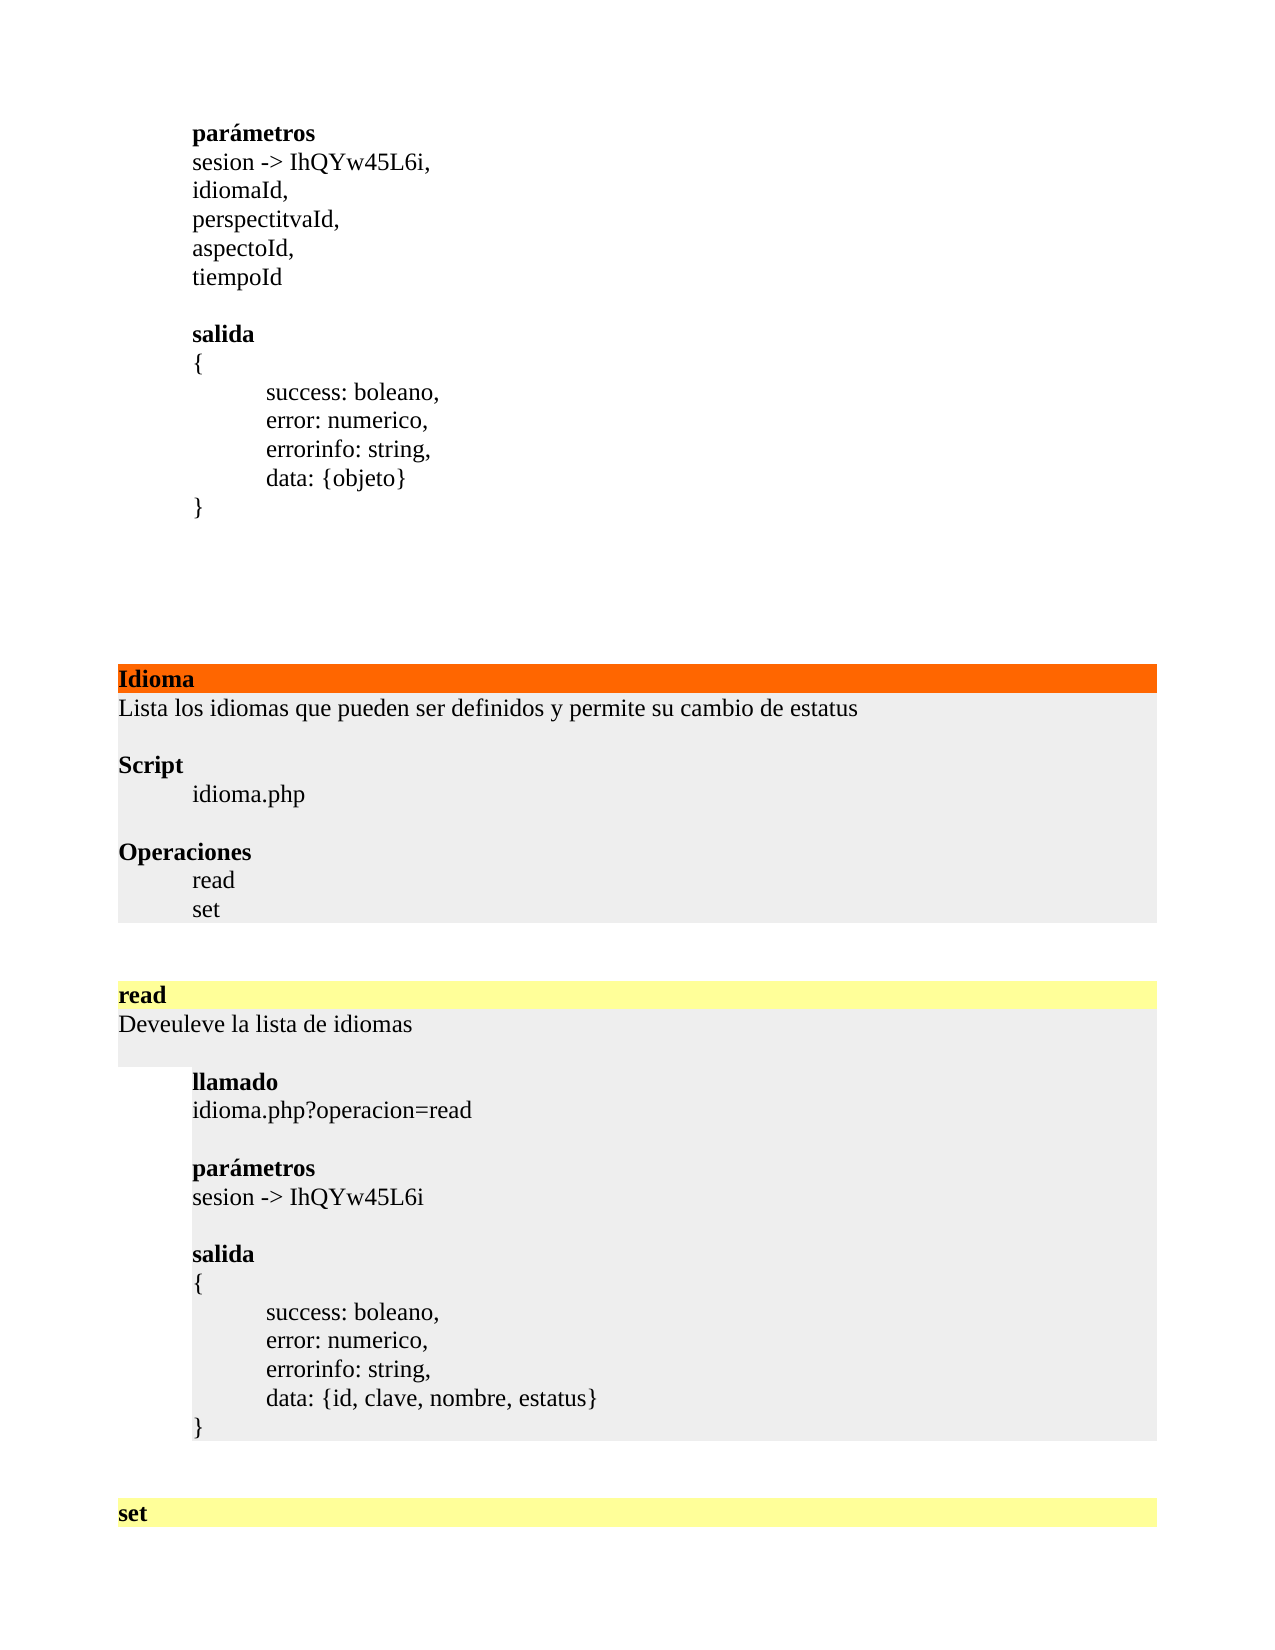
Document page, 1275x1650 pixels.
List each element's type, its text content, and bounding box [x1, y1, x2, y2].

text } [192, 492, 1157, 521]
text Deveuleve la lista de idiomas [118, 1009, 1157, 1038]
text read [118, 866, 1157, 894]
text idioma.php?operacion=read [192, 1096, 1157, 1124]
text perspectitvaId, [192, 204, 1157, 233]
text set [118, 894, 1157, 923]
text parámetros [192, 1153, 1157, 1182]
text aspectoId, [192, 233, 1157, 262]
text Idioma [118, 664, 1157, 693]
text data: {id, clave, nombre, estatus} [192, 1383, 1157, 1412]
text success: boleano, [192, 1297, 1157, 1326]
text { [192, 348, 1157, 377]
text llamado [192, 1067, 1157, 1096]
text salida [192, 319, 1157, 348]
text Lista los idiomas que pueden ser definidos y permite su cambio de estatus [118, 693, 1157, 722]
text error: numerico, [192, 1326, 1157, 1354]
text data: {objeto} [192, 463, 1157, 492]
text error: numerico, [192, 406, 1157, 434]
text sesion -> IhQYw45L6i [192, 1182, 1157, 1211]
text idioma.php [118, 779, 1157, 808]
text set [118, 1498, 1157, 1527]
text Operaciones [118, 837, 1157, 866]
text sesion -> IhQYw45L6i, [192, 147, 1157, 176]
text idiomaId, [192, 176, 1157, 204]
text success: boleano, [192, 377, 1157, 406]
text parámetros [192, 118, 1157, 147]
text tiempoId [192, 262, 1157, 291]
text Script [118, 751, 1157, 779]
text { [192, 1268, 1157, 1297]
text read [118, 981, 1157, 1009]
text } [192, 1412, 1157, 1441]
text salida [192, 1239, 1157, 1268]
text errorinfo: string, [192, 434, 1157, 463]
text errorinfo: string, [192, 1354, 1157, 1383]
